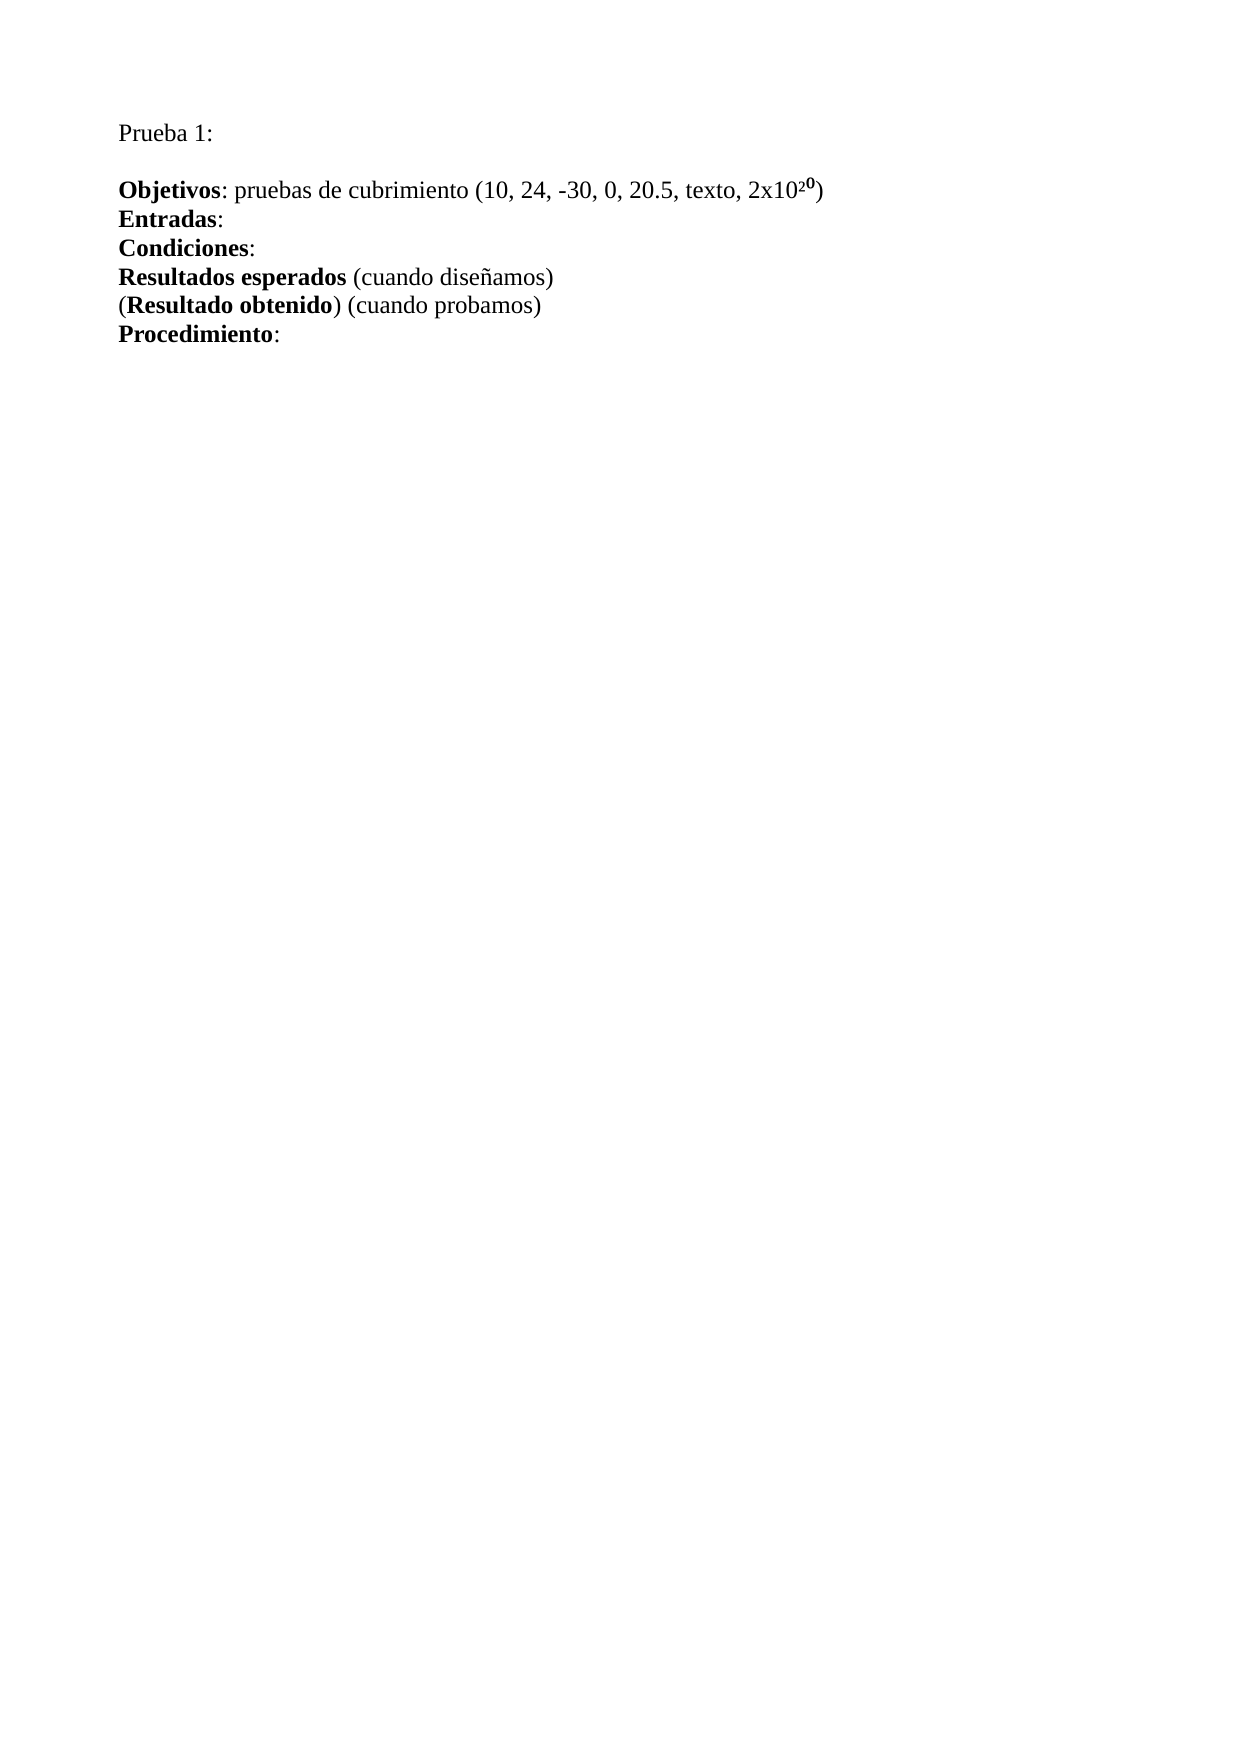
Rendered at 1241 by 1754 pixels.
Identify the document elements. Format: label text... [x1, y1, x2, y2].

text Objetivos: pruebas de cubrimiento (10, 24, -30, 0, 20.5, texto, 2x10²⁰) [118, 176, 1122, 204]
text Resultados esperados (cuando diseñamos) [118, 262, 1122, 291]
text Procedimiento: [118, 319, 1122, 348]
text Prueba 1: [118, 118, 1122, 147]
text (Resultado obtenido) (cuando probamos) [118, 291, 1122, 319]
text Condiciones: [118, 233, 1122, 262]
text Entradas: [118, 204, 1122, 233]
